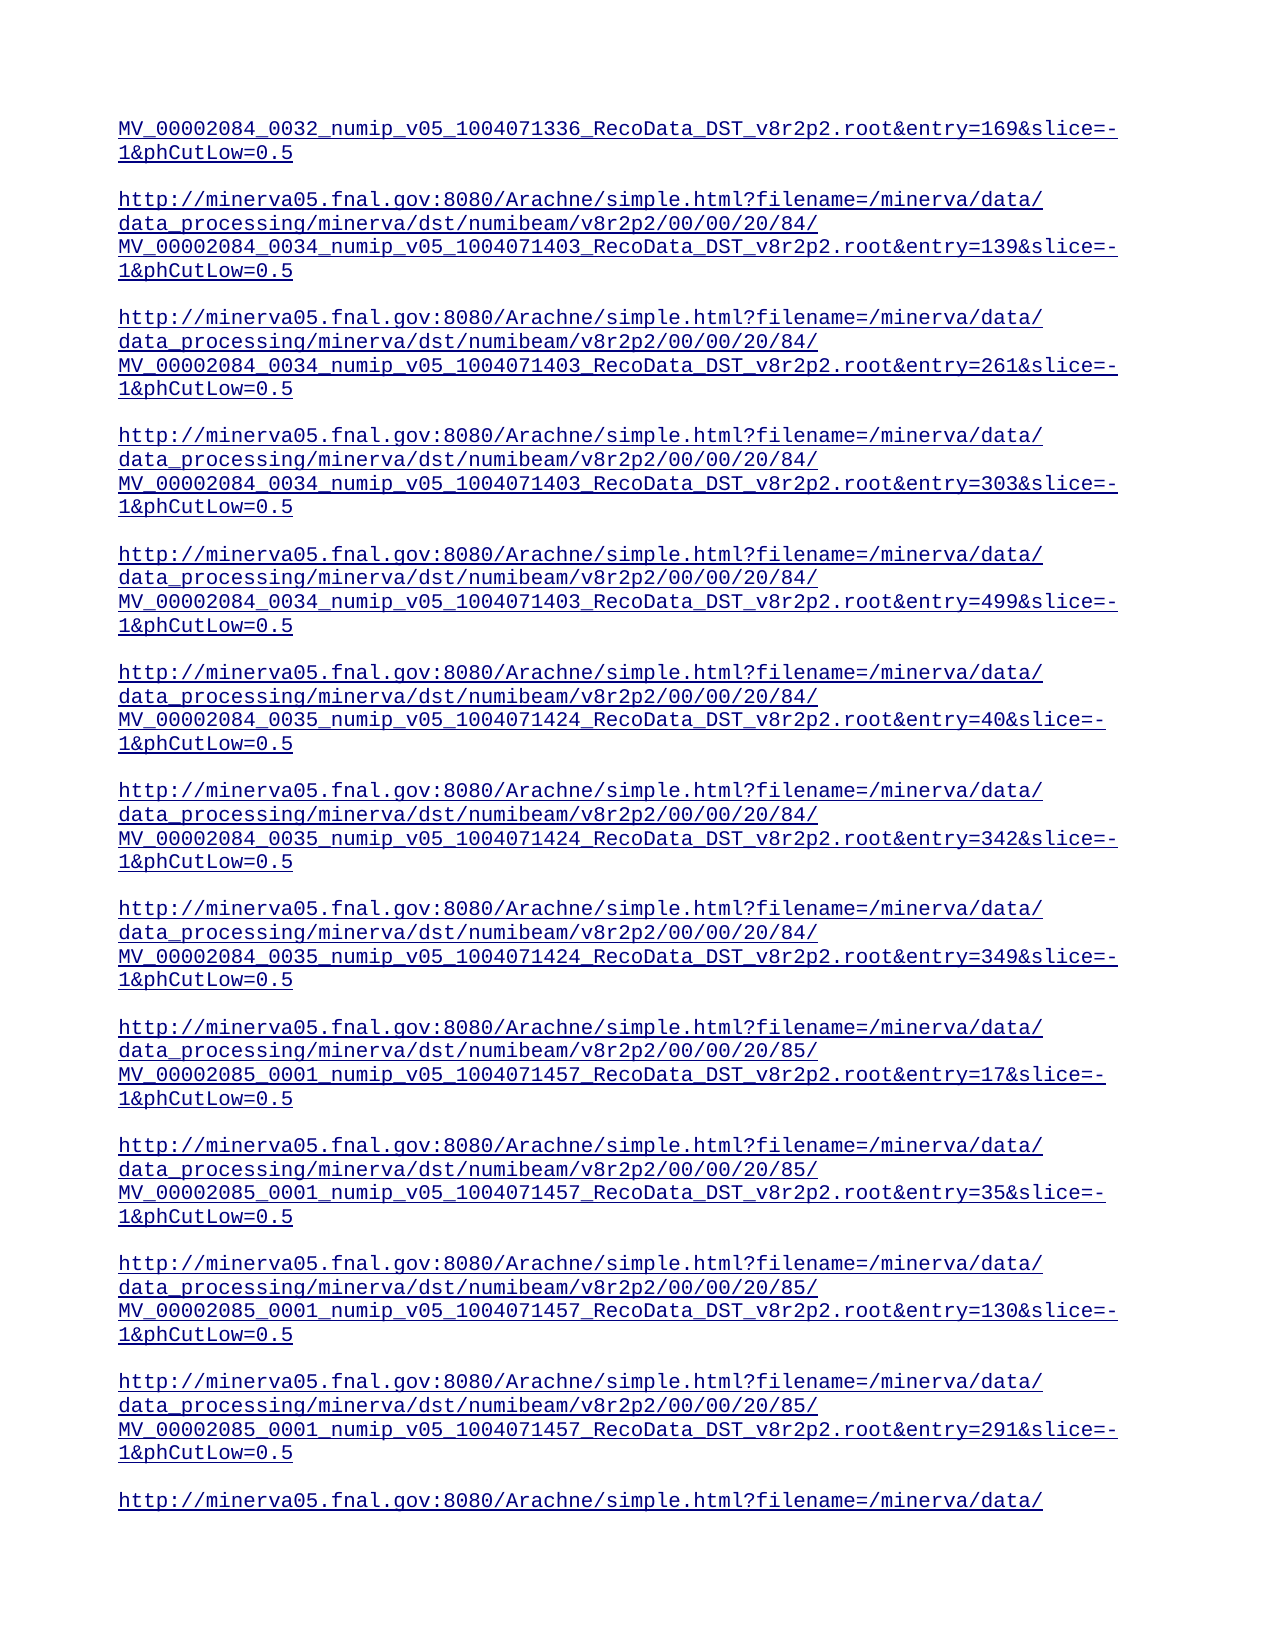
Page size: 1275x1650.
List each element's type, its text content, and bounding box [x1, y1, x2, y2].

text http://minerva05.fnal.gov:8080/Arachne/simple.html?filename=/minerva/data/data_processing/minerva/dst/numibeam/v8r2p2/00/00/20/85/MV_00002085_0001_numip_v05_1004071457_RecoData_DST_v8r2p2.root&entry=17&slice=-1&phCutLow=0.5 [118, 1017, 1157, 1111]
text http://minerva05.fnal.gov:8080/Arachne/simple.html?filename=/minerva/data/ [118, 1489, 1157, 1513]
text http://minerva05.fnal.gov:8080/Arachne/simple.html?filename=/minerva/data/data_processing/minerva/dst/numibeam/v8r2p2/00/00/20/85/MV_00002085_0001_numip_v05_1004071457_RecoData_DST_v8r2p2.root&entry=291&slice=-1&phCutLow=0.5 [118, 1371, 1157, 1489]
text http://minerva05.fnal.gov:8080/Arachne/simple.html?filename=/minerva/data/data_processing/minerva/dst/numibeam/v8r2p2/00/00/20/84/MV_00002084_0034_numip_v05_1004071403_RecoData_DST_v8r2p2.root&entry=499&slice=-1&phCutLow=0.5 [118, 544, 1157, 638]
text MV_00002084_0032_numip_v05_1004071336_RecoData_DST_v8r2p2.root&entry=169&slice=-1&phCutLow=0.5 [118, 118, 1157, 165]
text http://minerva05.fnal.gov:8080/Arachne/simple.html?filename=/minerva/data/data_processing/minerva/dst/numibeam/v8r2p2/00/00/20/84/MV_00002084_0035_numip_v05_1004071424_RecoData_DST_v8r2p2.root&entry=40&slice=-1&phCutLow=0.5 [118, 662, 1157, 757]
text http://minerva05.fnal.gov:8080/Arachne/simple.html?filename=/minerva/data/data_processing/minerva/dst/numibeam/v8r2p2/00/00/20/84/MV_00002084_0034_numip_v05_1004071403_RecoData_DST_v8r2p2.root&entry=303&slice=-1&phCutLow=0.5 [118, 426, 1157, 520]
text http://minerva05.fnal.gov:8080/Arachne/simple.html?filename=/minerva/data/data_processing/minerva/dst/numibeam/v8r2p2/00/00/20/84/MV_00002084_0034_numip_v05_1004071403_RecoData_DST_v8r2p2.root&entry=261&slice=-1&phCutLow=0.5 [118, 307, 1157, 402]
text http://minerva05.fnal.gov:8080/Arachne/simple.html?filename=/minerva/data/data_processing/minerva/dst/numibeam/v8r2p2/00/00/20/84/MV_00002084_0035_numip_v05_1004071424_RecoData_DST_v8r2p2.root&entry=349&slice=-1&phCutLow=0.5 [118, 898, 1157, 993]
text http://minerva05.fnal.gov:8080/Arachne/simple.html?filename=/minerva/data/data_processing/minerva/dst/numibeam/v8r2p2/00/00/20/84/MV_00002084_0035_numip_v05_1004071424_RecoData_DST_v8r2p2.root&entry=342&slice=-1&phCutLow=0.5 [118, 780, 1157, 875]
text http://minerva05.fnal.gov:8080/Arachne/simple.html?filename=/minerva/data/data_processing/minerva/dst/numibeam/v8r2p2/00/00/20/84/MV_00002084_0034_numip_v05_1004071403_RecoData_DST_v8r2p2.root&entry=139&slice=-1&phCutLow=0.5 [118, 189, 1157, 284]
text http://minerva05.fnal.gov:8080/Arachne/simple.html?filename=/minerva/data/data_processing/minerva/dst/numibeam/v8r2p2/00/00/20/85/MV_00002085_0001_numip_v05_1004071457_RecoData_DST_v8r2p2.root&entry=35&slice=-1&phCutLow=0.5 [118, 1135, 1157, 1229]
text http://minerva05.fnal.gov:8080/Arachne/simple.html?filename=/minerva/data/data_processing/minerva/dst/numibeam/v8r2p2/00/00/20/85/MV_00002085_0001_numip_v05_1004071457_RecoData_DST_v8r2p2.root&entry=130&slice=-1&phCutLow=0.5 [118, 1253, 1157, 1348]
